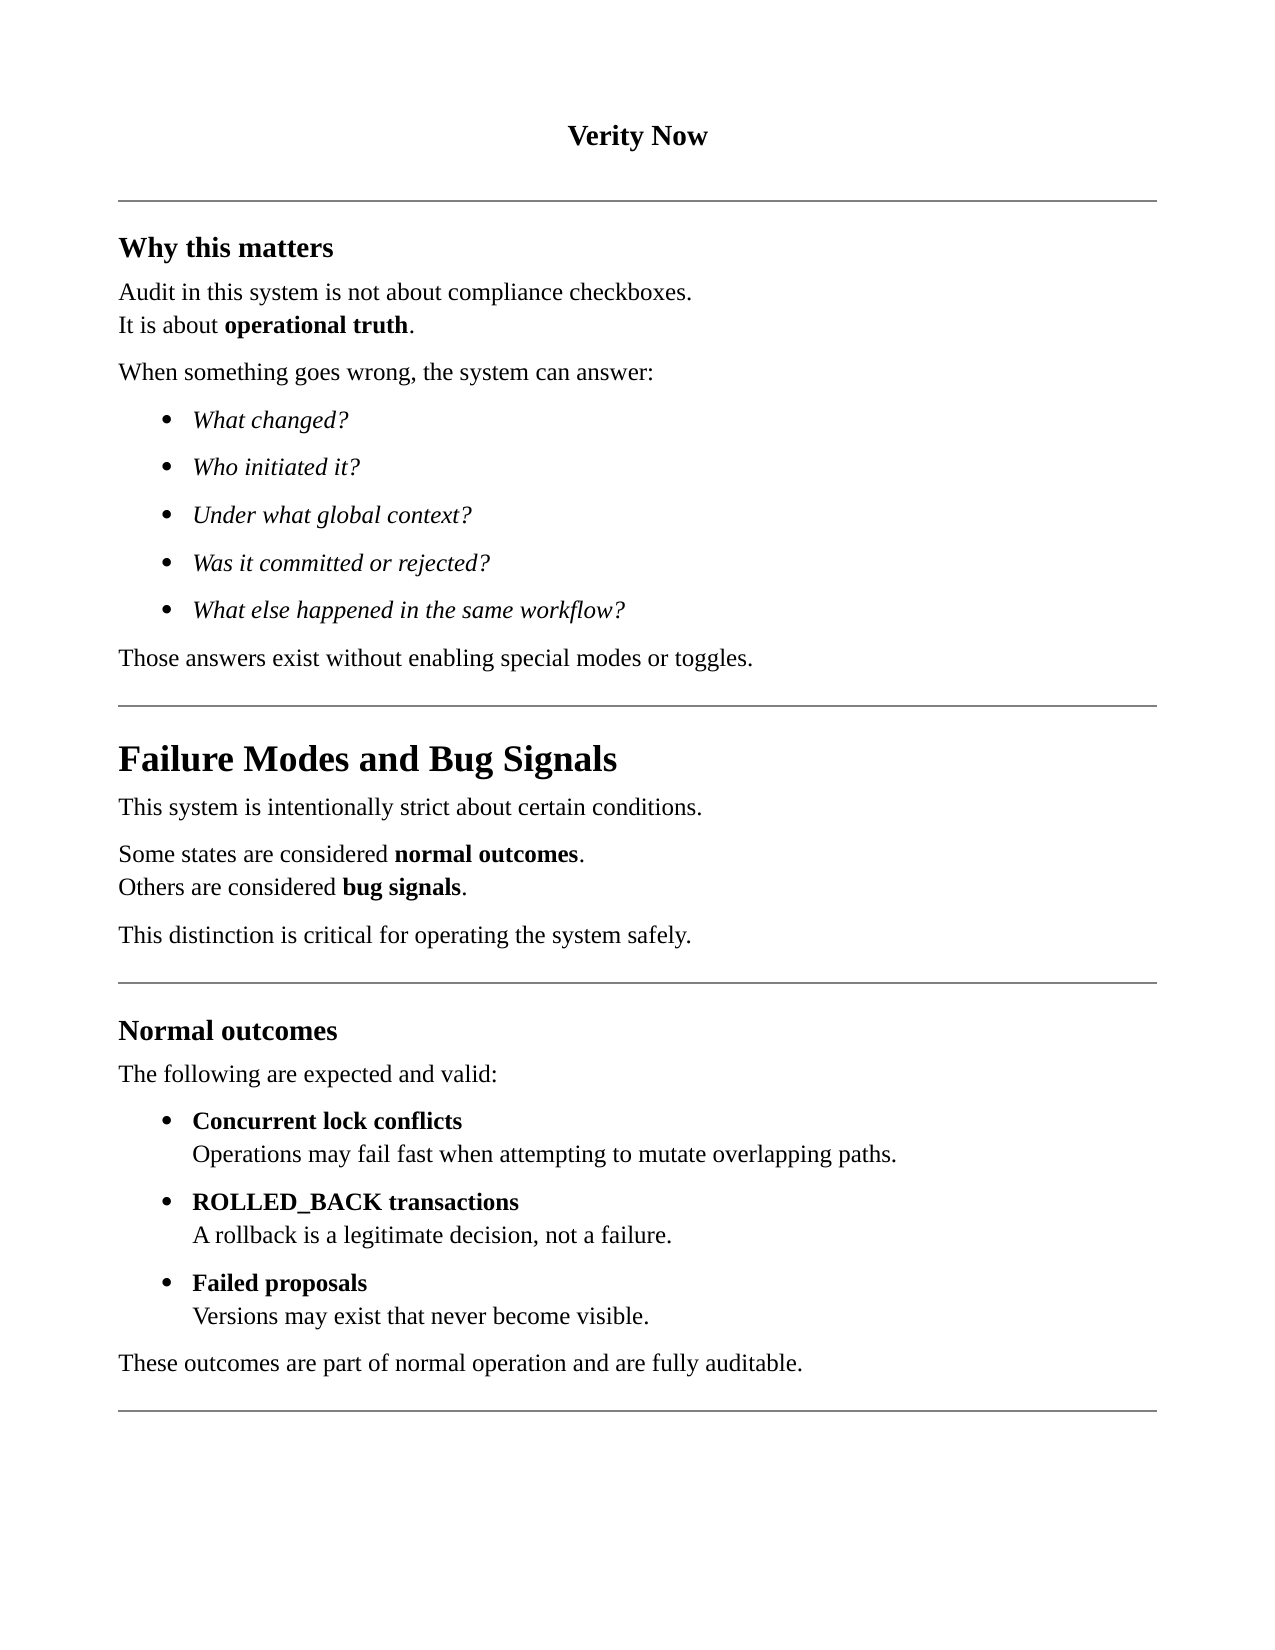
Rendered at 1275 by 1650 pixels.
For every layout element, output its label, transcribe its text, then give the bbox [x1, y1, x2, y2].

text This system is intentionally strict about certain conditions. [118, 792, 1157, 820]
text The following are expected and valid: [118, 1059, 1157, 1088]
list ROLLED_BACK transactions A rollback is a legitimate decision, not a failure. [162, 1187, 1157, 1249]
text This distinction is critical for operating the system safely. [118, 920, 1157, 948]
list Was it committed or rejected? [162, 548, 1157, 576]
subtitle Normal outcomes [118, 1013, 1157, 1046]
list What changed? [162, 405, 1157, 434]
text When something goes wrong, the system can answer: [118, 357, 1157, 386]
list Who initiated it? [162, 452, 1157, 481]
subtitle Why this matters [118, 231, 1157, 264]
list Under what global context? [162, 500, 1157, 529]
text Those answers exist without enabling special modes or toggles. [118, 643, 1157, 672]
list Concurrent lock conflicts Operations may fail fast when attempting to mutate overlapping paths. [162, 1106, 1157, 1168]
text These outcomes are part of normal operation and are fully auditable. [118, 1348, 1157, 1377]
text Audit in this system is not about compliance checkboxes. It is about operational truth. [118, 277, 1157, 338]
list Failed proposals Versions may exist that never become visible. [162, 1268, 1157, 1329]
subtitle Failure Modes and Bug Signals [118, 736, 1157, 779]
list What else happened in the same workflow? [162, 595, 1157, 624]
text Some states are considered normal outcomes. Others are considered bug signals. [118, 839, 1157, 901]
